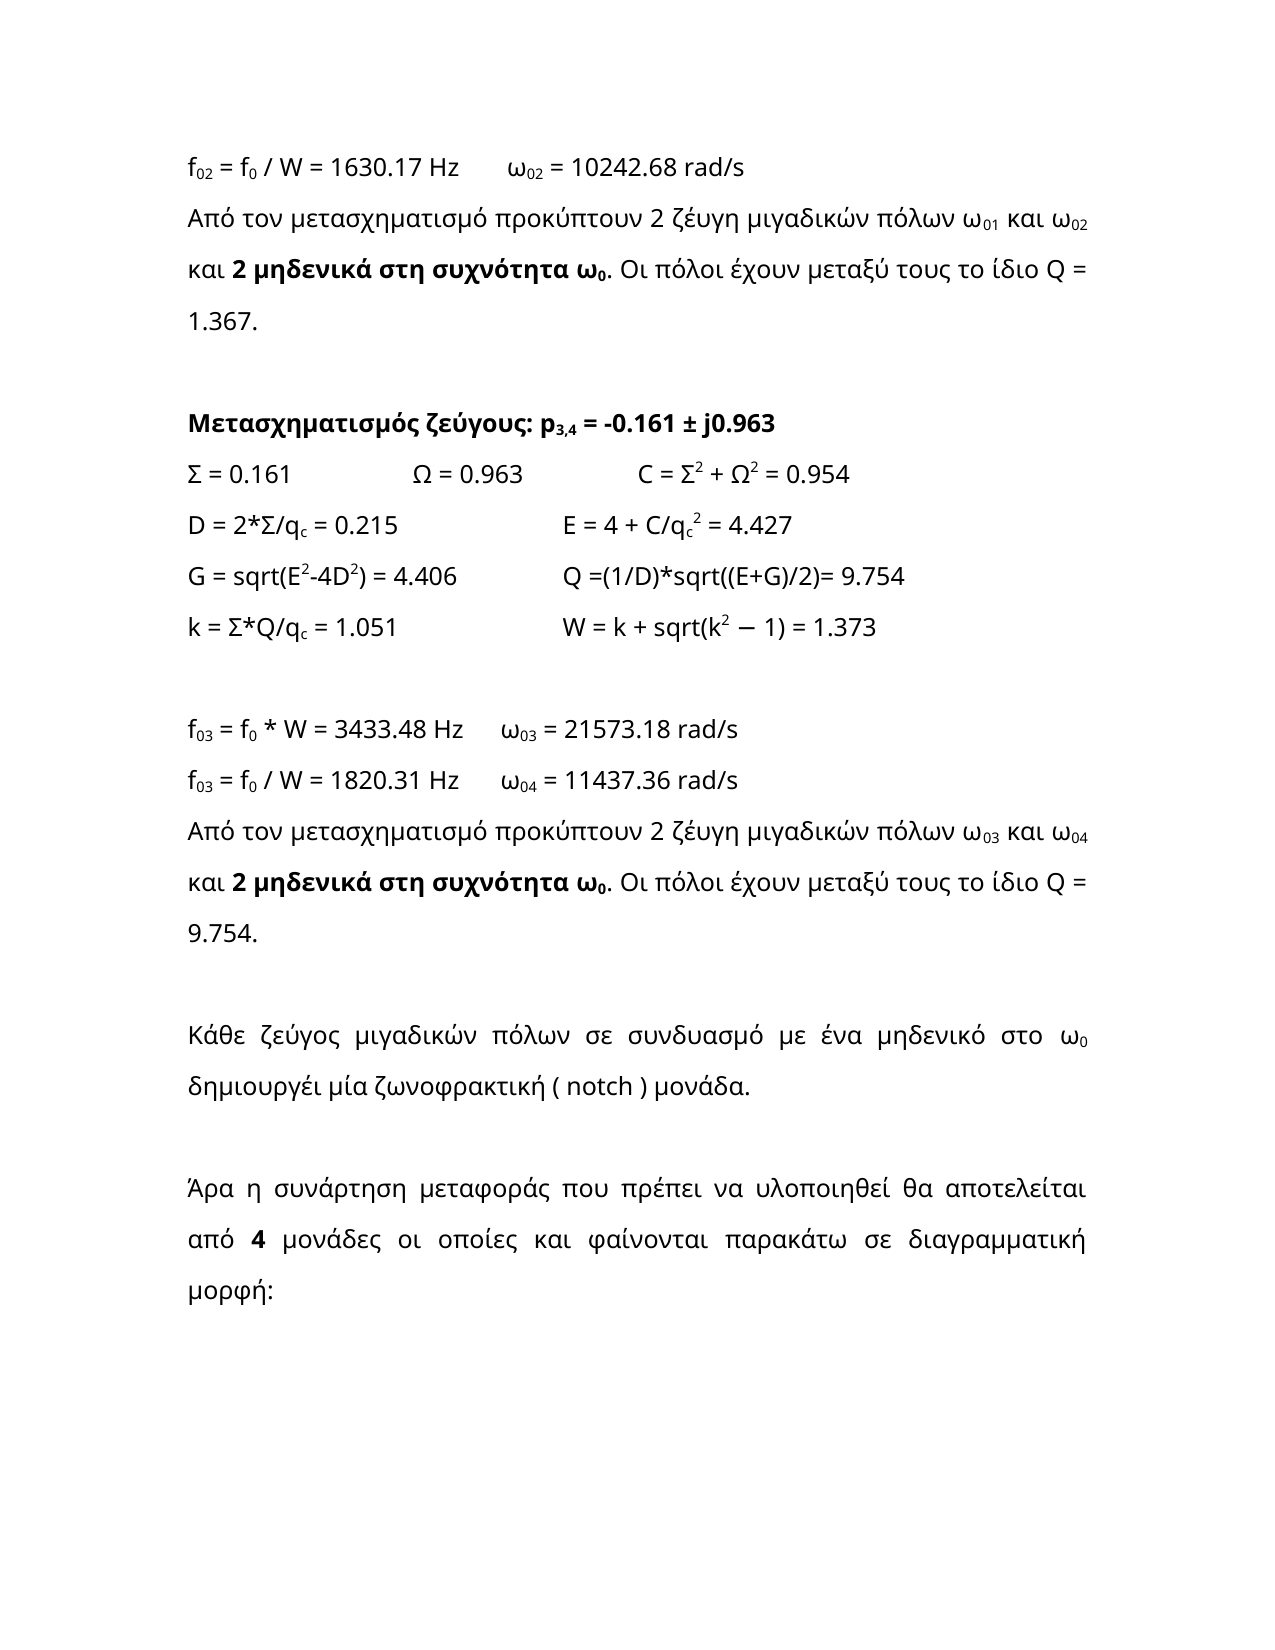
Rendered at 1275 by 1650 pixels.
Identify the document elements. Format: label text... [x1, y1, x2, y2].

text f02 = f0 / W = 1630.17 Hz ω02 = 10242.68 rad/s [187, 150, 1087, 184]
text Σ = 0.161 Ω = 0.963 C = Σ2 + Ω2 = 0.954 [187, 456, 1087, 490]
text Από τον μετασχηματισμό προκύπτουν 2 ζέυγη μιγαδικών πόλων ω01 και ω02 και 2 μηδενικά στη συχνότητα ω0. Οι πόλοι έχουν μεταξύ τους το ίδιο Q = 1.367. [187, 201, 1087, 337]
text Από τον μετασχηματισμό προκύπτουν 2 ζέυγη μιγαδικών πόλων ω03 και ω04 και 2 μηδενικά στη συχνότητα ω0. Οι πόλοι έχουν μεταξύ τους το ίδιο Q = 9.754. [187, 813, 1087, 950]
text G = sqrt(E2-4D2) = 4.406 Q =(1/D)*sqrt((E+G)/2)= 9.754 [187, 558, 1087, 592]
text D = 2*Σ/qc = 0.215 E = 4 + C/qc2 = 4.427 [187, 507, 1087, 541]
text f03 = f0 * W = 3433.48 Hz ω03 = 21573.18 rad/s [187, 711, 1087, 746]
text k = Σ*Q/qc = 1.051 W = k + sqrt(k2 − 1) = 1.373 [187, 609, 1087, 643]
text Kάθε ζεύγος μιγαδικών πόλων σε συνδυασμό με ένα μηδενικό στο ω0 δημιουργέι μία ζωνοφρακτική ( notch ) μονάδα. [187, 1018, 1087, 1103]
text f03 = f0 / W = 1820.31 Hz ω04 = 11437.36 rad/s [187, 762, 1087, 797]
text Μετασχηματισμός ζεύγους: p3,4 = -0.161 ± j0.963 [187, 405, 1087, 439]
text Άρα η συνάρτηση μεταφοράς που πρέπει να υλοποιηθεί θα αποτελείται από 4 μονάδες οι οποίες και φαίνονται παρακάτω σε διαγραμματική μορφή: [187, 1171, 1087, 1307]
